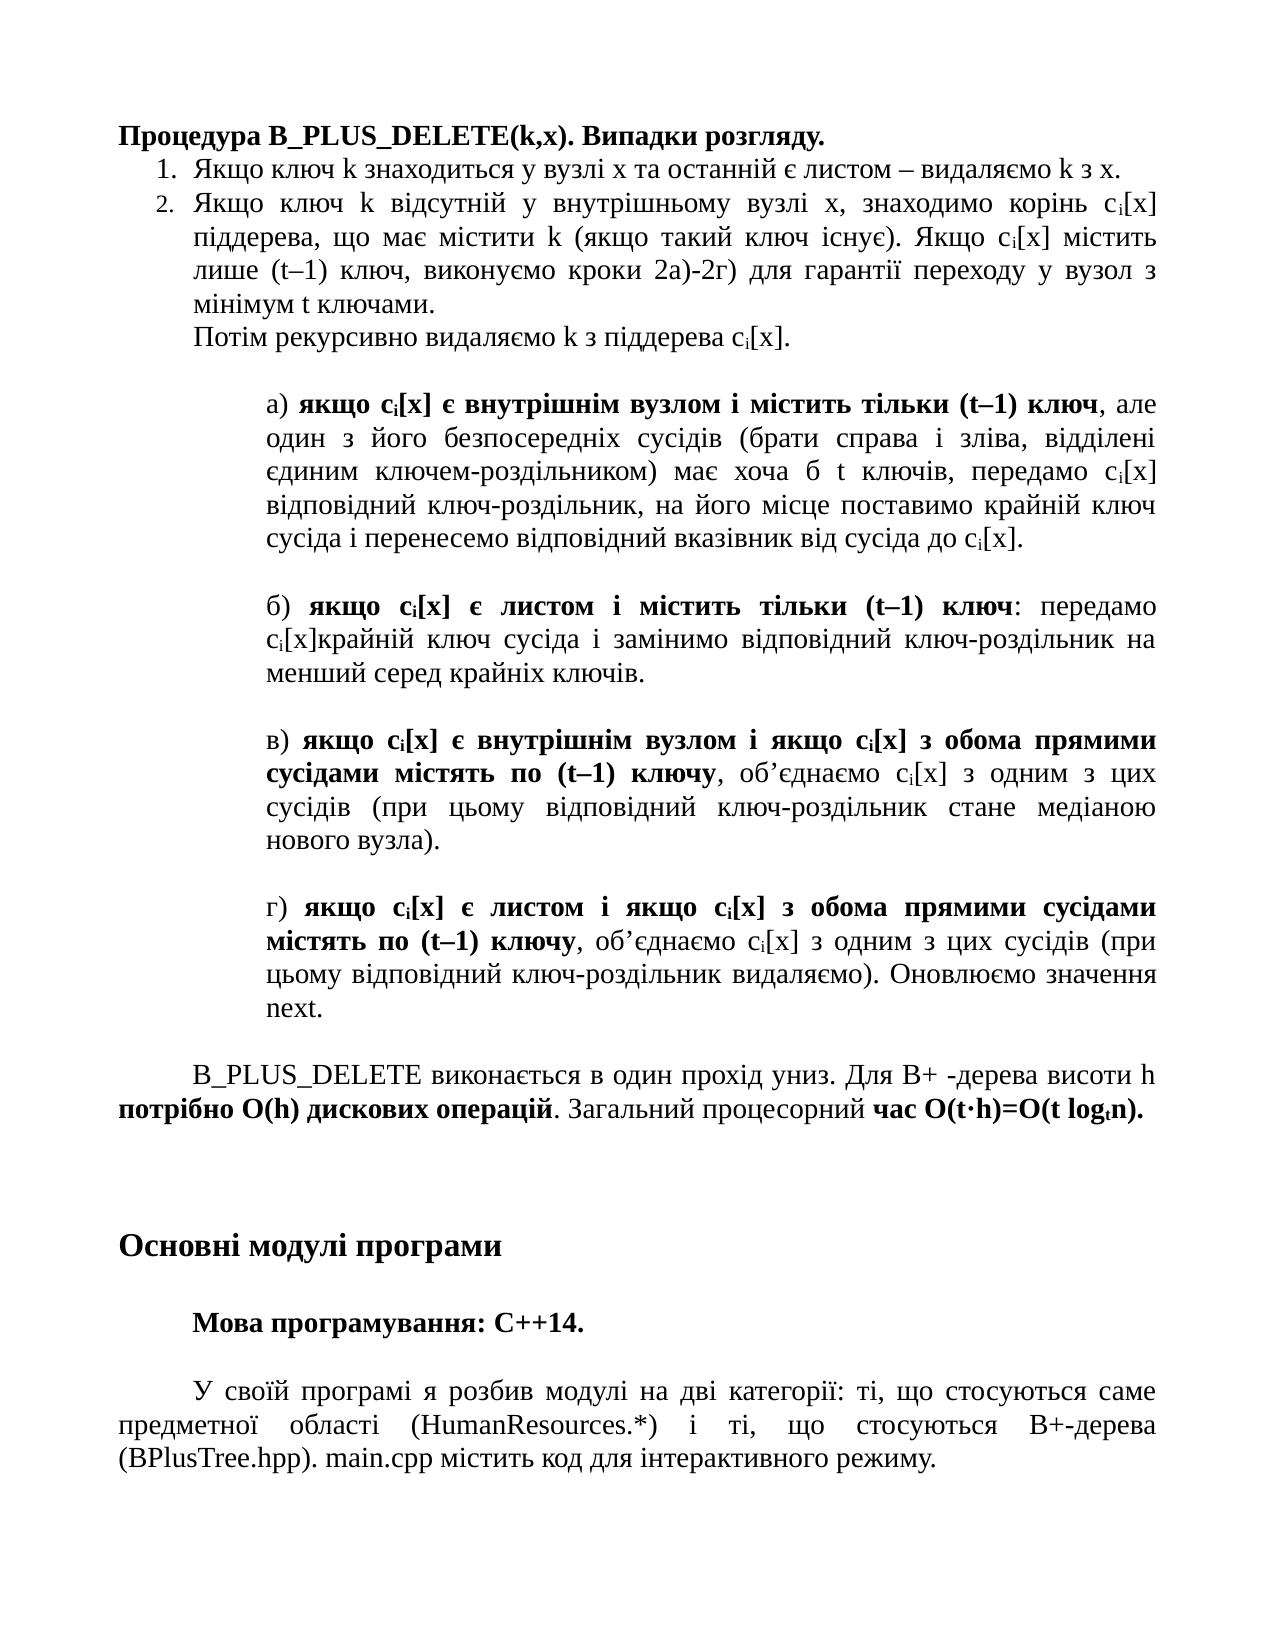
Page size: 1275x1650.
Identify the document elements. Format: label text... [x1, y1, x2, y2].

text B_PLUS_DELETE виконається в один прохід униз. Для В+ -дерева висоти h потрібно О(h) дискових операцій. Загальний процесорний час O(t·h)=O(t logtn). [118, 1057, 1157, 1124]
text б) якщо ci[x] є листом і містить тільки (t–1) ключ: передамо ci[x]крайній ключ сусіда і замінимо відповідний ключ-роздільник на менший серед крайніх ключів. [266, 588, 1157, 688]
text а) якщо ci[x] є внутрішнім вузлом і містить тільки (t–1) ключ, але один з його безпосередніх сусідів (брати справа і зліва, відділені єдиним ключем-роздільником) має хоча б t ключів, передамо ci[x] відповідний ключ-роздільник, на його місце поставимо крайній ключ сусіда і перенесемо відповідний вказівник від сусіда до ci[x]. [266, 386, 1157, 554]
text Основні модулі програми [118, 1225, 1157, 1263]
list Якщо ключ k знаходиться у вузлі x та останній є листом – видаляємо k з x. [156, 152, 1157, 185]
list Потім рекурсивно видаляємо k з піддерева ci[x]. [156, 319, 1157, 353]
text Мова програмування: C++14. [118, 1302, 1157, 1340]
text в) якщо ci[x] є внутрішнім вузлом і якщо ci[x] з обома прямими сусідами містять по (t–1) ключу, об’єднаємо ci[x] з одним з цих сусідів (при цьому відповідний ключ-роздільник стане медіаною нового вузла). [266, 722, 1157, 856]
list Якщо ключ k відсутній у внутрішньому вузлі x, знаходимо корінь ci[x] піддерева, що має містити k (якщо такий ключ існує). Якщо ci[x] містить лише (t–1) ключ, виконуємо кроки 2а)-2г) для гарантії переходу у вузол з мінімум t ключами. [156, 185, 1157, 319]
text У своїй програмі я розбив модулі на дві категорії: ті, що стосуються саме предметної області (HumanResources.*) і ті, що стосуються В+-дерева (BPlusTree.hpp). main.cpp містить код для інтерактивного режиму. [118, 1373, 1157, 1474]
text Процедура B_PLUS_DELETE(k,x). Випадки розгляду. [118, 118, 1157, 152]
text г) якщо ci[x] є листом і якщо ci[x] з обома прямими сусідами містять по (t–1) ключу, об’єднаємо ci[x] з одним з цих сусідів (при цьому відповідний ключ-роздільник видаляємо). Оновлюємо значення next. [266, 889, 1157, 1024]
